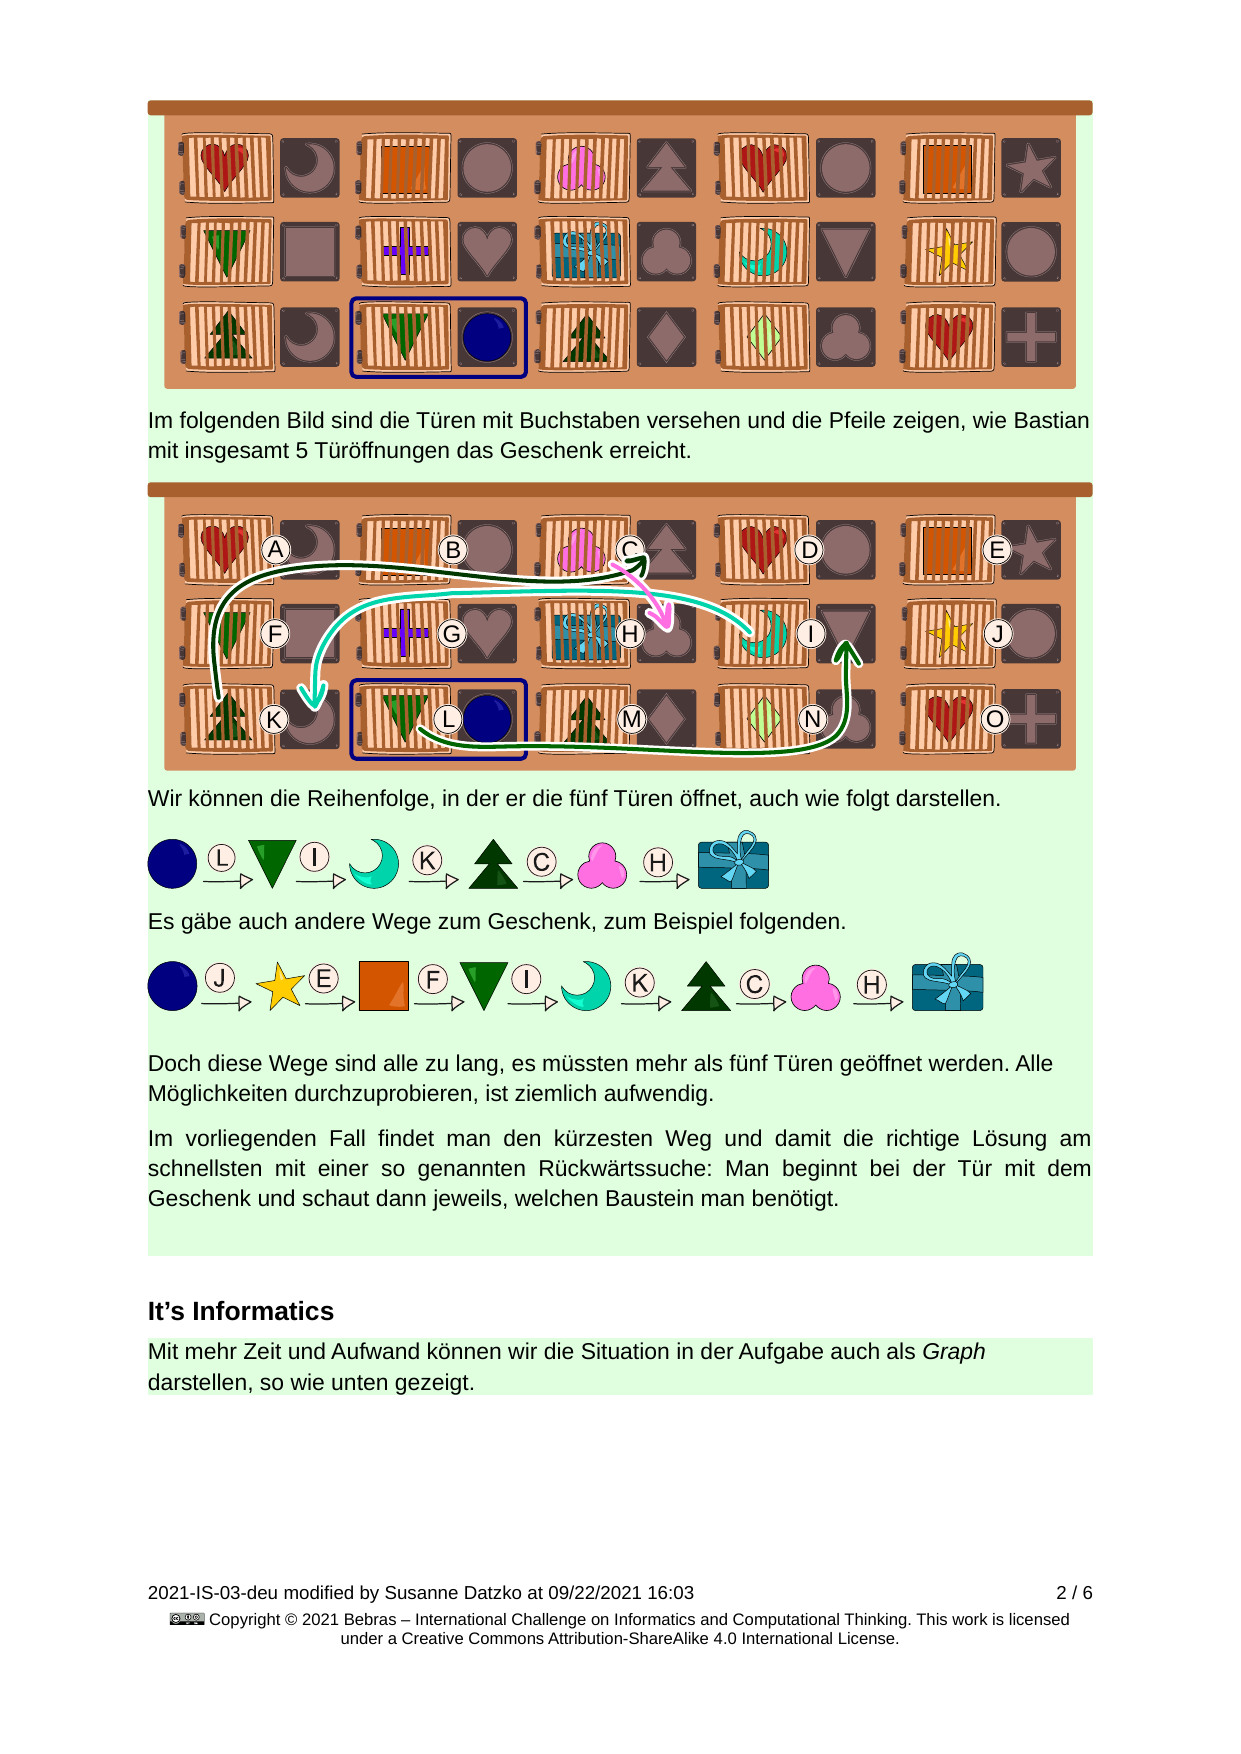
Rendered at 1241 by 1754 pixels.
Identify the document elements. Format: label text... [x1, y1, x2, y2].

text Doch diese Wege sind alle zu lang, es müssten mehr als fünf Türen geöffnet werden. Alle Möglichkeiten durchzuprobieren, ist ziemlich aufwendig. [148, 1049, 1093, 1106]
text Im vorliegenden Fall findet man den kürzesten Weg und damit die richtige Lösung am schnellsten mit einer so genannten Rückwärtssuche: Man beginnt bei der Tür mit dem Geschenk und schaut dann jeweils, welchen Baustein man benötigt. [148, 1124, 1093, 1211]
subtitle It’s Informatics [148, 1295, 1093, 1326]
text Wir können die Reihenfolge, in der er die fünf Türen öffnet, auch wie folgt darstellen. [148, 785, 1093, 812]
text Mit mehr Zeit und Aufwand können wir die Situation in der Aufgabe auch als Graph darstellen, so wie unten gezeigt. [148, 1338, 1093, 1395]
text Es gäbe auch andere Wege zum Geschenk, zum Beispiel folgenden. [148, 908, 1093, 934]
text Im folgenden Bild sind die Türen mit Buchstaben versehen und die Pfeile zeigen, wie Bastian mit insgesamt 5 Türöffnungen das Geschenk erreicht. [148, 407, 1093, 464]
